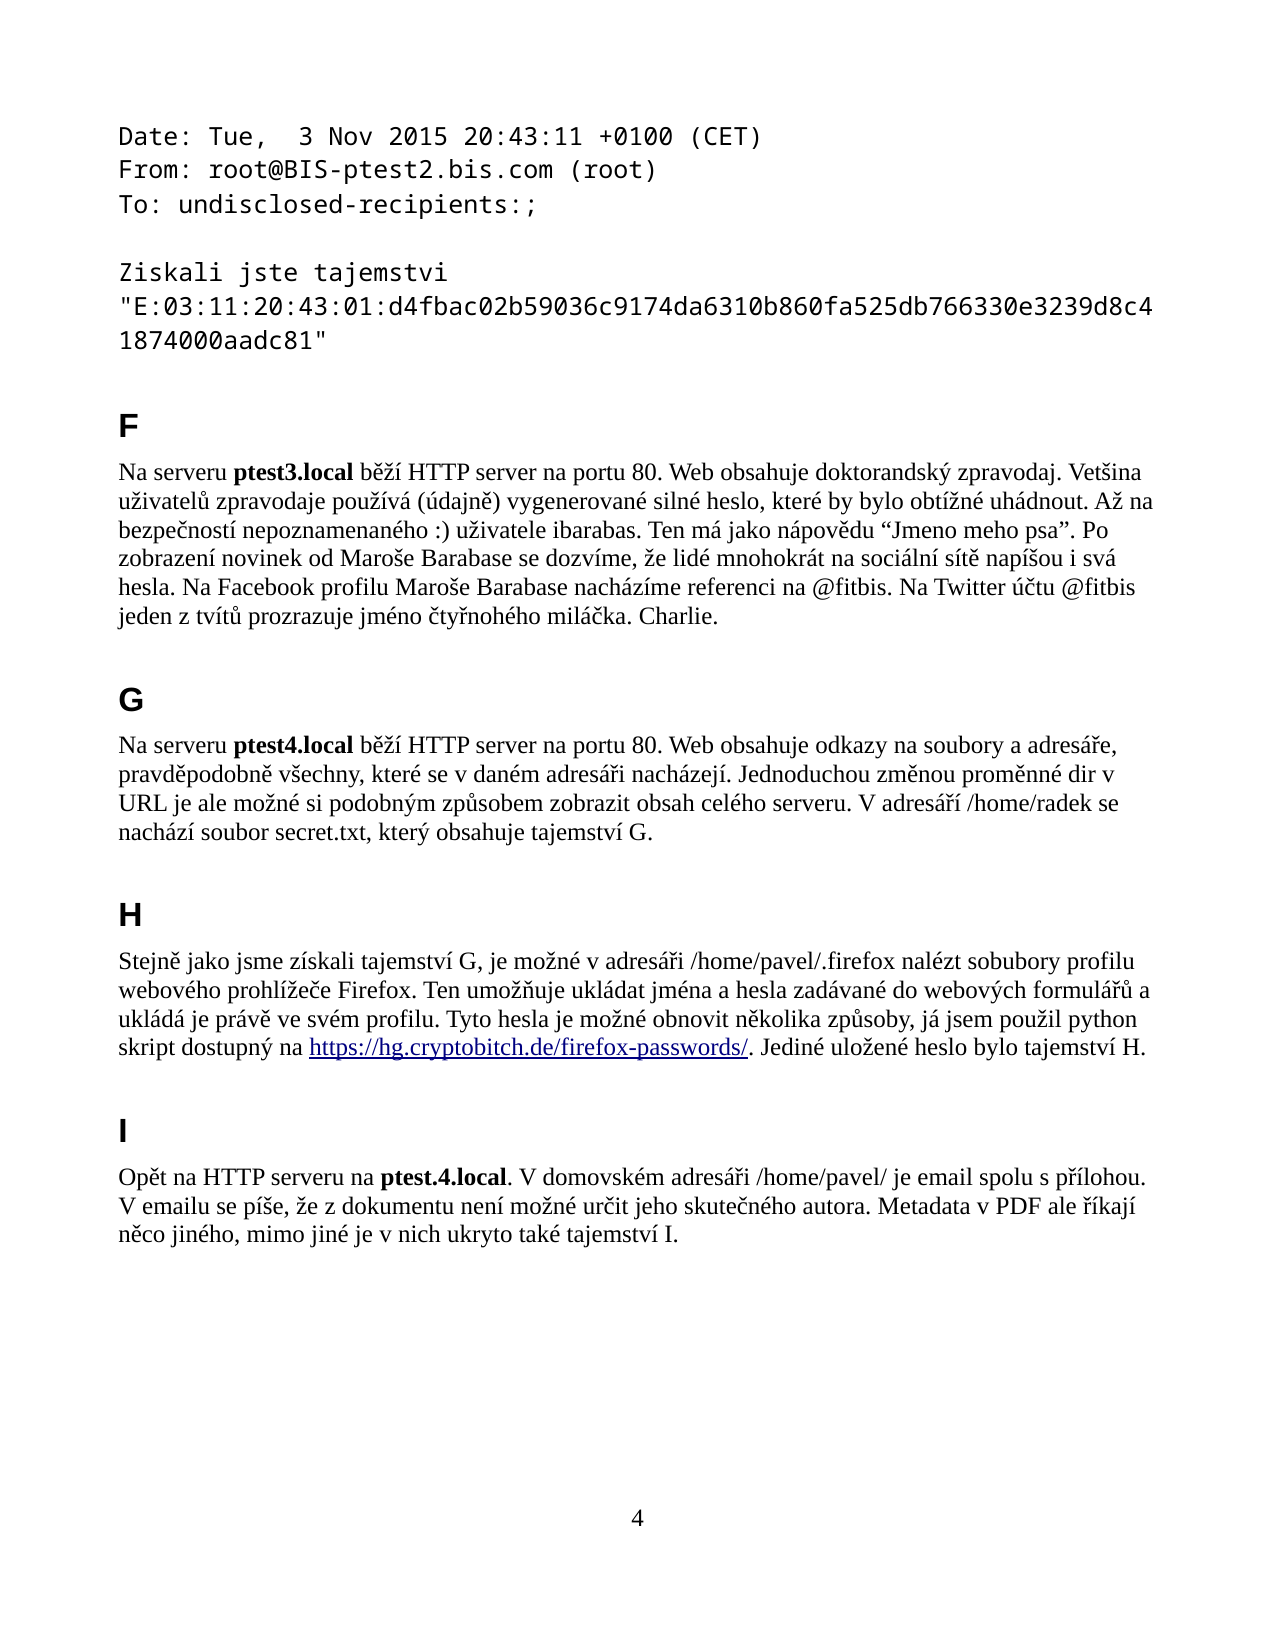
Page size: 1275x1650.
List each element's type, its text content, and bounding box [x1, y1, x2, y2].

text Na serveru ptest3.local běží HTTP server na portu 80. Web obsahuje doktorandský zpravodaj. Vetšina uživatelů zpravodaje používá (údajně) vygenerované silné heslo, které by bylo obtížné uhádnout. Až na bezpečností nepoznamenaného :) uživatele ibarabas. Ten má jako nápovědu “Jmeno meho psa”. Po zobrazení novinek od Maroše Barabase se dozvíme, že lidé mnohokrát na sociální sítě napíšou i svá hesla. Na Facebook profilu Maroše Barabase nacházíme referenci na @fitbis. Na Twitter účtu @fitbis jeden z tvítů prozrazuje jméno čtyřnohého miláčka. Charlie. [118, 457, 1157, 630]
subtitle G [118, 679, 1157, 718]
subtitle I [118, 1111, 1157, 1149]
subtitle H [118, 895, 1157, 934]
text Ziskali jste tajemstvi "E:03:11:20:43:01:d4fbac02b59036c9174da6310b860fa525db766330e3239d8c41874000aadc81" [118, 254, 1157, 357]
text Date: Tue, 3 Nov 2015 20:43:11 +0100 (CET) [118, 118, 1157, 152]
text From: root@BIS-ptest2.bis.com (root) [118, 152, 1157, 186]
subtitle F [118, 406, 1157, 445]
text Na serveru ptest4.local běží HTTP server na portu 80. Web obsahuje odkazy na soubory a adresáře, pravděpodobně všechny, které se v daném adresáři nacházejí. Jednoduchou změnou proměnné dir v URL je ale možné si podobným způsobem zobrazit obsah celého serveru. V adresáří /home/radek se nachází soubor secret.txt, který obsahuje tajemství G. [118, 731, 1157, 846]
text To: undisclosed-recipients:; [118, 186, 1157, 220]
text Opět na HTTP serveru na ptest.4.local. V domovském adresáři /home/pavel/ je email spolu s přílohou. V emailu se píše, že z dokumentu není možné určit jeho skutečného autora. Metadata v PDF ale říkají něco jiného, mimo jiné je v nich ukryto také tajemství I. [118, 1162, 1157, 1248]
text Stejně jako jsme získali tajemství G, je možné v adresáři /home/pavel/.firefox nalézt sobubory profilu webového prohlížeče Firefox. Ten umožňuje ukládat jména a hesla zadávané do webových formulářů a ukládá je právě ve svém profilu. Tyto hesla je možné obnovit několika způsoby, já jsem použil python skript dostupný na https://hg.cryptobitch.de/firefox-passwords/. Jediné uložené heslo bylo tajemství H. [118, 946, 1157, 1061]
